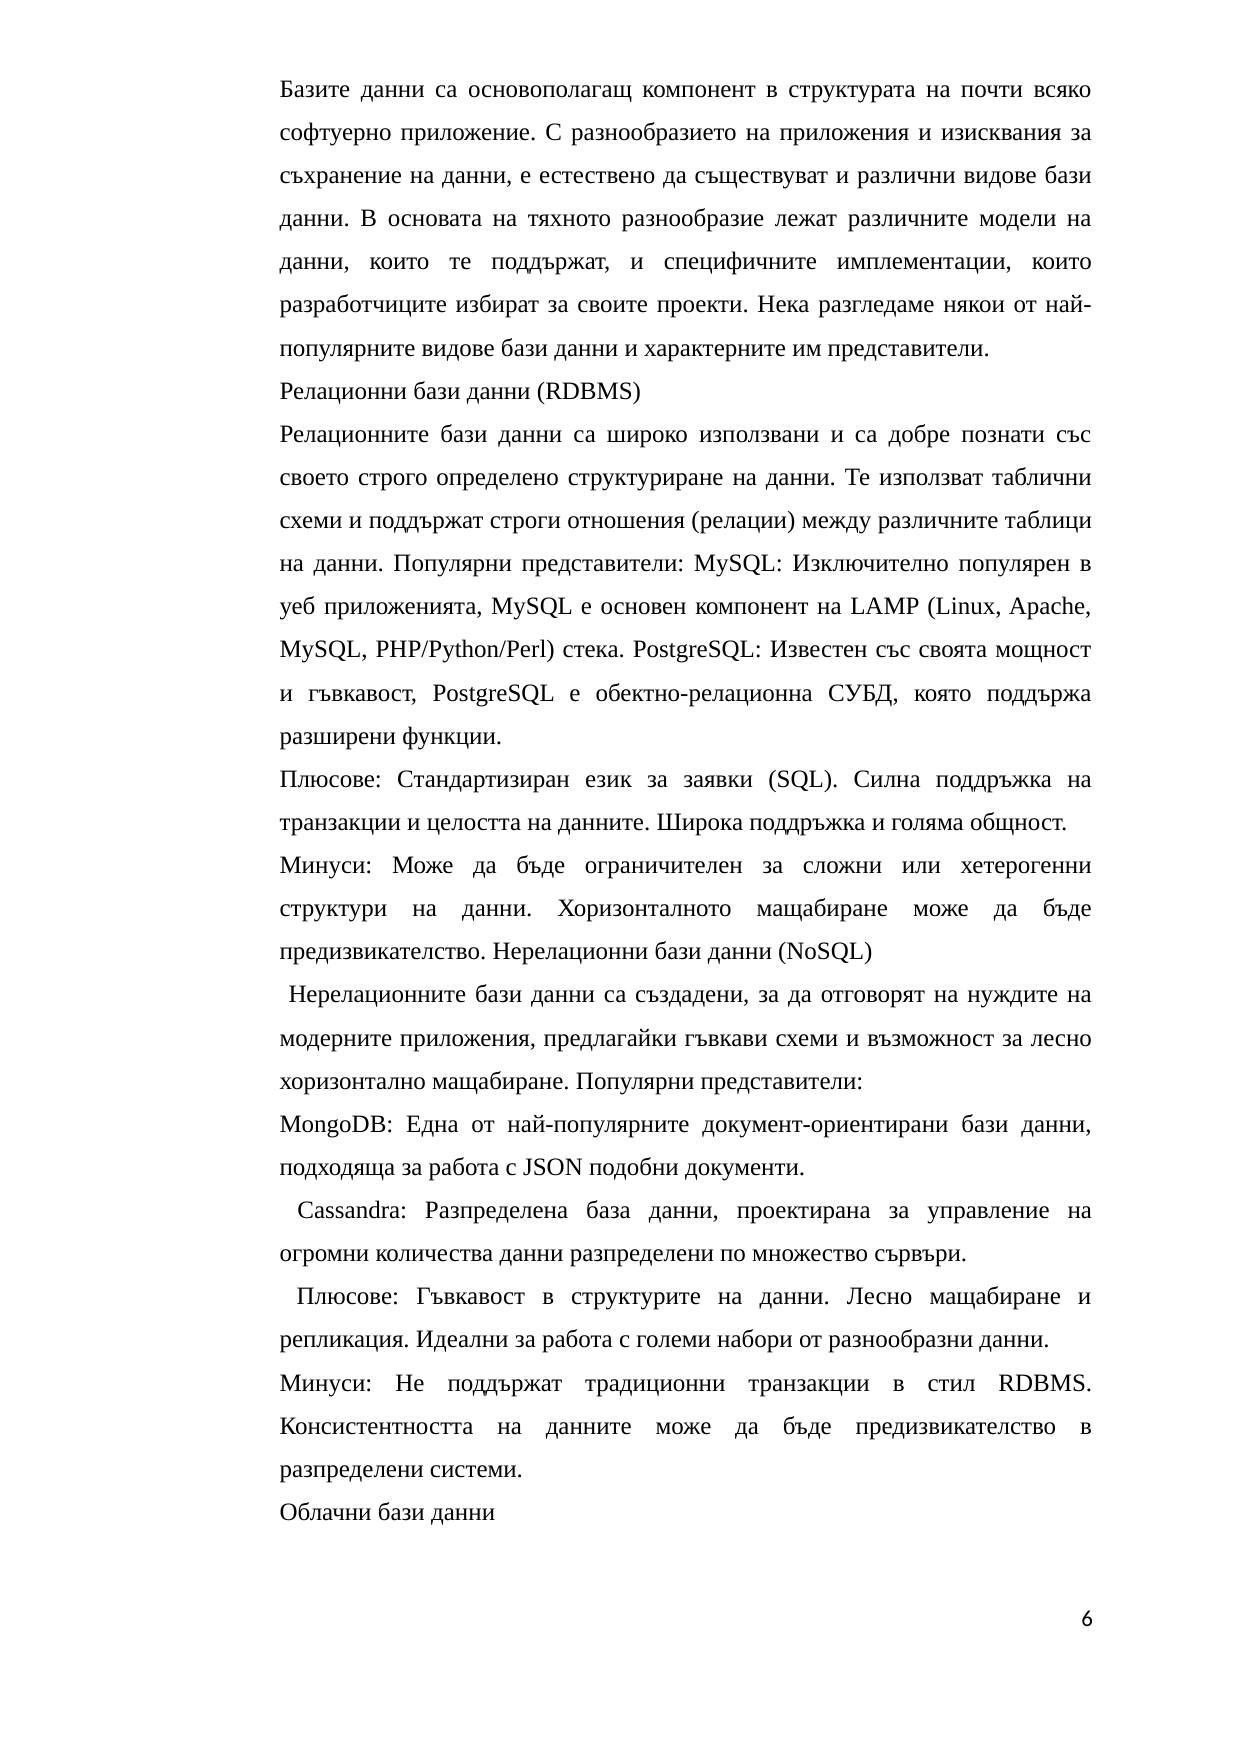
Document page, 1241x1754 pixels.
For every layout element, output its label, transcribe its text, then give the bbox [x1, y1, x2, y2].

text Плюсове: Гъвкавост в структурите на данни. Лесно мащабиране и репликация. Идеални за работа с големи набори от разнообразни данни. [279, 1281, 1092, 1353]
text Облачни бази данни [279, 1497, 1092, 1526]
text Базите данни са основополагащ компонент в структурата на почти всяко софтуерно приложение. С разнообразието на приложения и изисквания за съхранение на данни, е естествено да съществуват и различни видове бази данни. В основата на тяхното разнообразие лежат различните модели на данни, които те поддържат, и специфичните имплементации, които разработчиците избират за своите проекти. Нека разгледаме някои от най-популярните видове бази данни и характерните им представители. [279, 74, 1092, 361]
text Релационните бази данни са широко използвани и са добре познати със своето строго определено структуриране на данни. Те използват таблични схеми и поддържат строги отношения (релации) между различните таблици на данни. Популярни представители: MySQL: Изключително популярен в уеб приложенията, MySQL е основен компонент на LAMP (Linux, Apache, MySQL, PHP/Python/Perl) стека. PostgreSQL: Известен със своята мощност и гъвкавост, PostgreSQL е обектно-релационна СУБД, която поддържа разширени функции. [279, 419, 1092, 749]
text Релационни бази данни (RDBMS) [279, 376, 1092, 404]
text Минуси: Не поддържат традиционни транзакции в стил RDBMS. Консистентността на данните може да бъде предизвикателство в разпределени системи. [279, 1368, 1092, 1483]
text Плюсове: Стандартизиран език за заявки (SQL). Силна поддръжка на транзакции и целостта на данните. Широка поддръжка и голяма общност. [279, 764, 1092, 836]
text Нерелационните бази данни са създадени, за да отговорят на нуждите на модерните приложения, предлагайки гъвкави схеми и възможност за лесно хоризонтално мащабиране. Популярни представители: [279, 979, 1092, 1094]
text Cassandra: Разпределена база данни, проектирана за управление на огромни количества данни разпределени по множество сървъри. [279, 1195, 1092, 1267]
text MongoDB: Една от най-популярните документ-ориентирани бази данни, подходяща за работа с JSON подобни документи. [279, 1109, 1092, 1181]
text Минуси: Може да бъде ограничителен за сложни или хетерогенни структури на данни. Хоризонталното мащабиране може да бъде предизвикателство. Нерелационни бази данни (NoSQL) [279, 850, 1092, 965]
